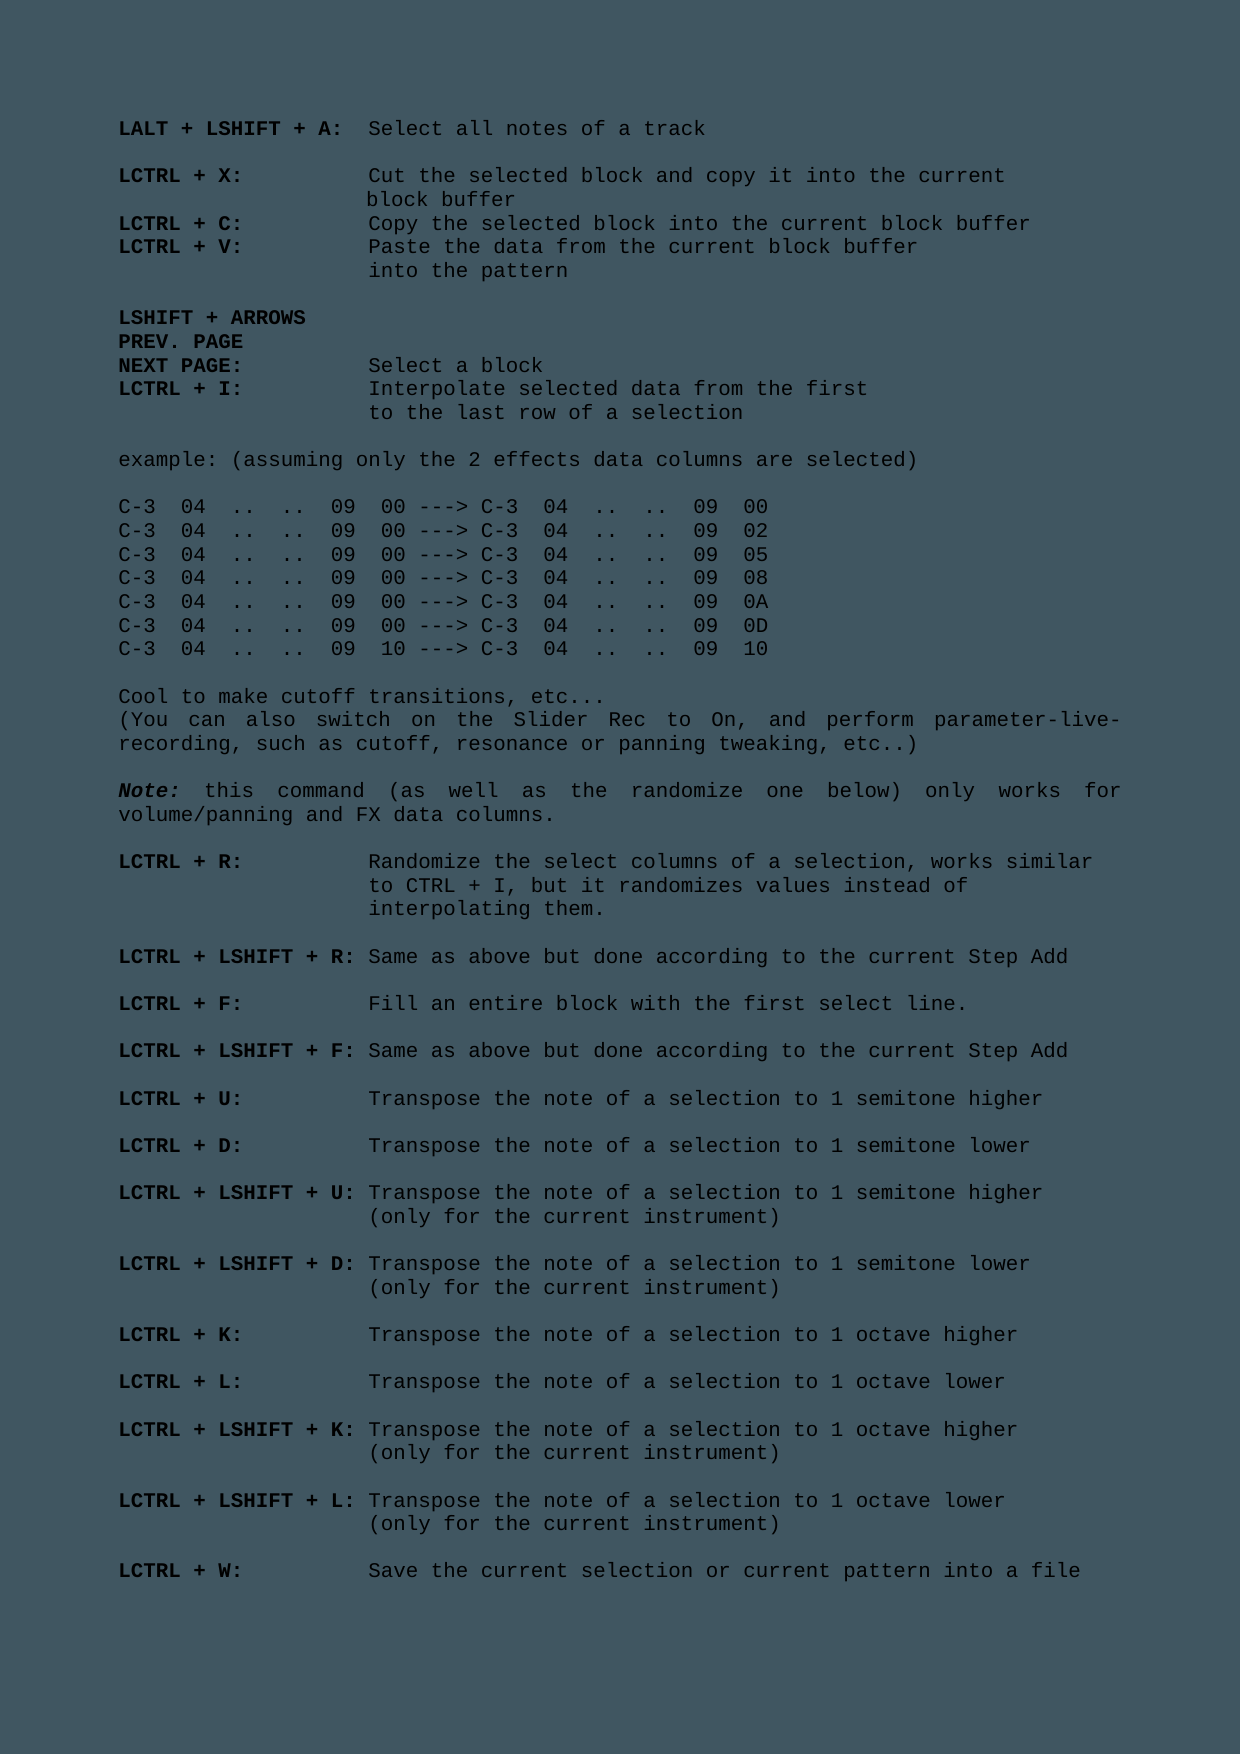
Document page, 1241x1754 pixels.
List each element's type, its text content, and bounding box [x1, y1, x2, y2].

text LCTRL + LSHIFT + K: Transpose the note of a selection to 1 octave higher [118, 1419, 1122, 1442]
text LCTRL + LSHIFT + F: Same as above but done according to the current Step Add [118, 1040, 1122, 1064]
text to CTRL + I, but it randomizes values instead of [118, 875, 1122, 898]
text block buffer [118, 189, 1122, 213]
text LCTRL + V: Paste the data from the current block buffer [118, 236, 1122, 260]
text LCTRL + D: Transpose the note of a selection to 1 semitone lower [118, 1135, 1122, 1158]
text C-3 04 .. .. 09 10 ---> C-3 04 .. .. 09 10 [118, 638, 1122, 662]
text (only for the current instrument) [118, 1206, 1122, 1229]
text LCTRL + LSHIFT + U: Transpose the note of a selection to 1 semitone higher [118, 1182, 1122, 1206]
text LCTRL + L: Transpose the note of a selection to 1 octave lower [118, 1371, 1122, 1395]
text LCTRL + R: Randomize the select columns of a selection, works similar [118, 851, 1122, 875]
text example: (assuming only the 2 effects data columns are selected) [118, 449, 1122, 473]
text C-3 04 .. .. 09 00 ---> C-3 04 .. .. 09 05 [118, 544, 1122, 567]
text C-3 04 .. .. 09 00 ---> C-3 04 .. .. 09 08 [118, 567, 1122, 591]
text LCTRL + X: Cut the selected block and copy it into the current [118, 165, 1122, 189]
text Note: this command (as well as the randomize one below) only works for volume/panning and FX data columns. [118, 780, 1122, 827]
text LCTRL + LSHIFT + L: Transpose the note of a selection to 1 octave lower [118, 1489, 1122, 1513]
text LCTRL + K: Transpose the note of a selection to 1 octave higher [118, 1324, 1122, 1348]
text C-3 04 .. .. 09 00 ---> C-3 04 .. .. 09 00 [118, 496, 1122, 520]
text (only for the current instrument) [118, 1513, 1122, 1537]
text (You can also switch on the Slider Rec to On, and perform parameter-live-recording, such as cutoff, resonance or panning tweaking, etc..) [118, 709, 1122, 757]
text C-3 04 .. .. 09 00 ---> C-3 04 .. .. 09 0D [118, 615, 1122, 638]
text Cool to make cutoff transitions, etc... [118, 686, 1122, 709]
text LCTRL + I: Interpolate selected data from the first [118, 378, 1122, 402]
text LCTRL + C: Copy the selected block into the current block buffer [118, 213, 1122, 236]
text interpolating them. [118, 898, 1122, 922]
text to the last row of a selection [118, 402, 1122, 426]
text (only for the current instrument) [118, 1277, 1122, 1300]
text LCTRL + W: Save the current selection or current pattern into a file [118, 1561, 1122, 1584]
text PREV. PAGE [118, 331, 1122, 354]
text LCTRL + U: Transpose the note of a selection to 1 semitone higher [118, 1088, 1122, 1111]
text LCTRL + F: Fill an entire block with the first select line. [118, 993, 1122, 1017]
text C-3 04 .. .. 09 00 ---> C-3 04 .. .. 09 02 [118, 520, 1122, 544]
text LALT + LSHIFT + A: Select all notes of a track [118, 118, 1122, 142]
text LSHIFT + ARROWS [118, 307, 1122, 331]
text NEXT PAGE: Select a block [118, 354, 1122, 378]
text (only for the current instrument) [118, 1442, 1122, 1466]
text into the pattern [118, 260, 1122, 284]
text LCTRL + LSHIFT + R: Same as above but done according to the current Step Add [118, 946, 1122, 969]
text LCTRL + LSHIFT + D: Transpose the note of a selection to 1 semitone lower [118, 1253, 1122, 1277]
text C-3 04 .. .. 09 00 ---> C-3 04 .. .. 09 0A [118, 591, 1122, 615]
